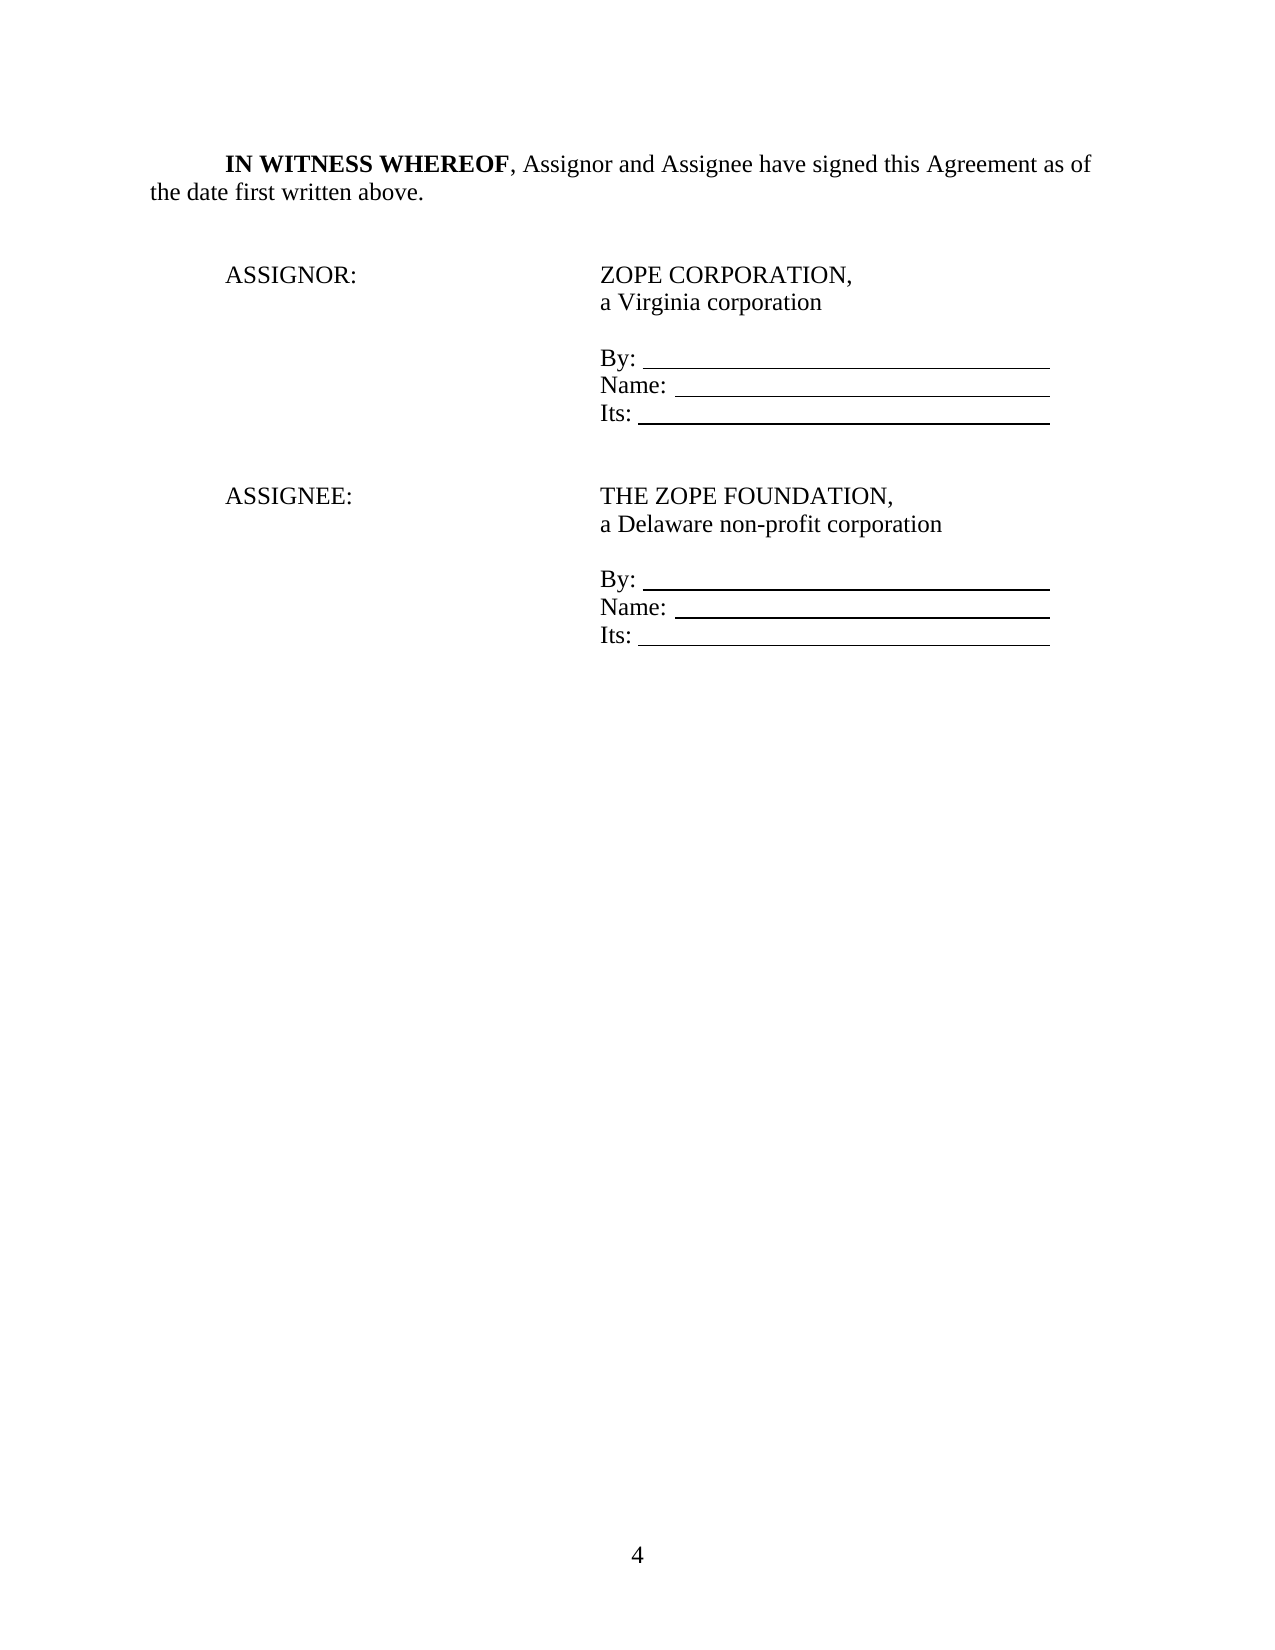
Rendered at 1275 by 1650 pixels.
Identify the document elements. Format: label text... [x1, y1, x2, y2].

text a Delaware non-profit corporation [600, 510, 1125, 538]
text ASSIGNEE: THE ZOPE FOUNDATION, [225, 482, 1125, 510]
text By: [600, 566, 1125, 593]
text Name: [600, 372, 1125, 399]
text a Virginia corporation [600, 288, 1125, 316]
text ASSIGNOR: ZOPE CORPORATION, [225, 261, 1125, 288]
text Its: [600, 621, 1125, 649]
text Name: [600, 593, 1125, 621]
text By: [600, 344, 1125, 372]
text IN WITNESS WHEREOF, Assignor and Assignee have signed this Agreement as of the date first written above. [150, 150, 1125, 205]
text Its: [600, 399, 1125, 427]
